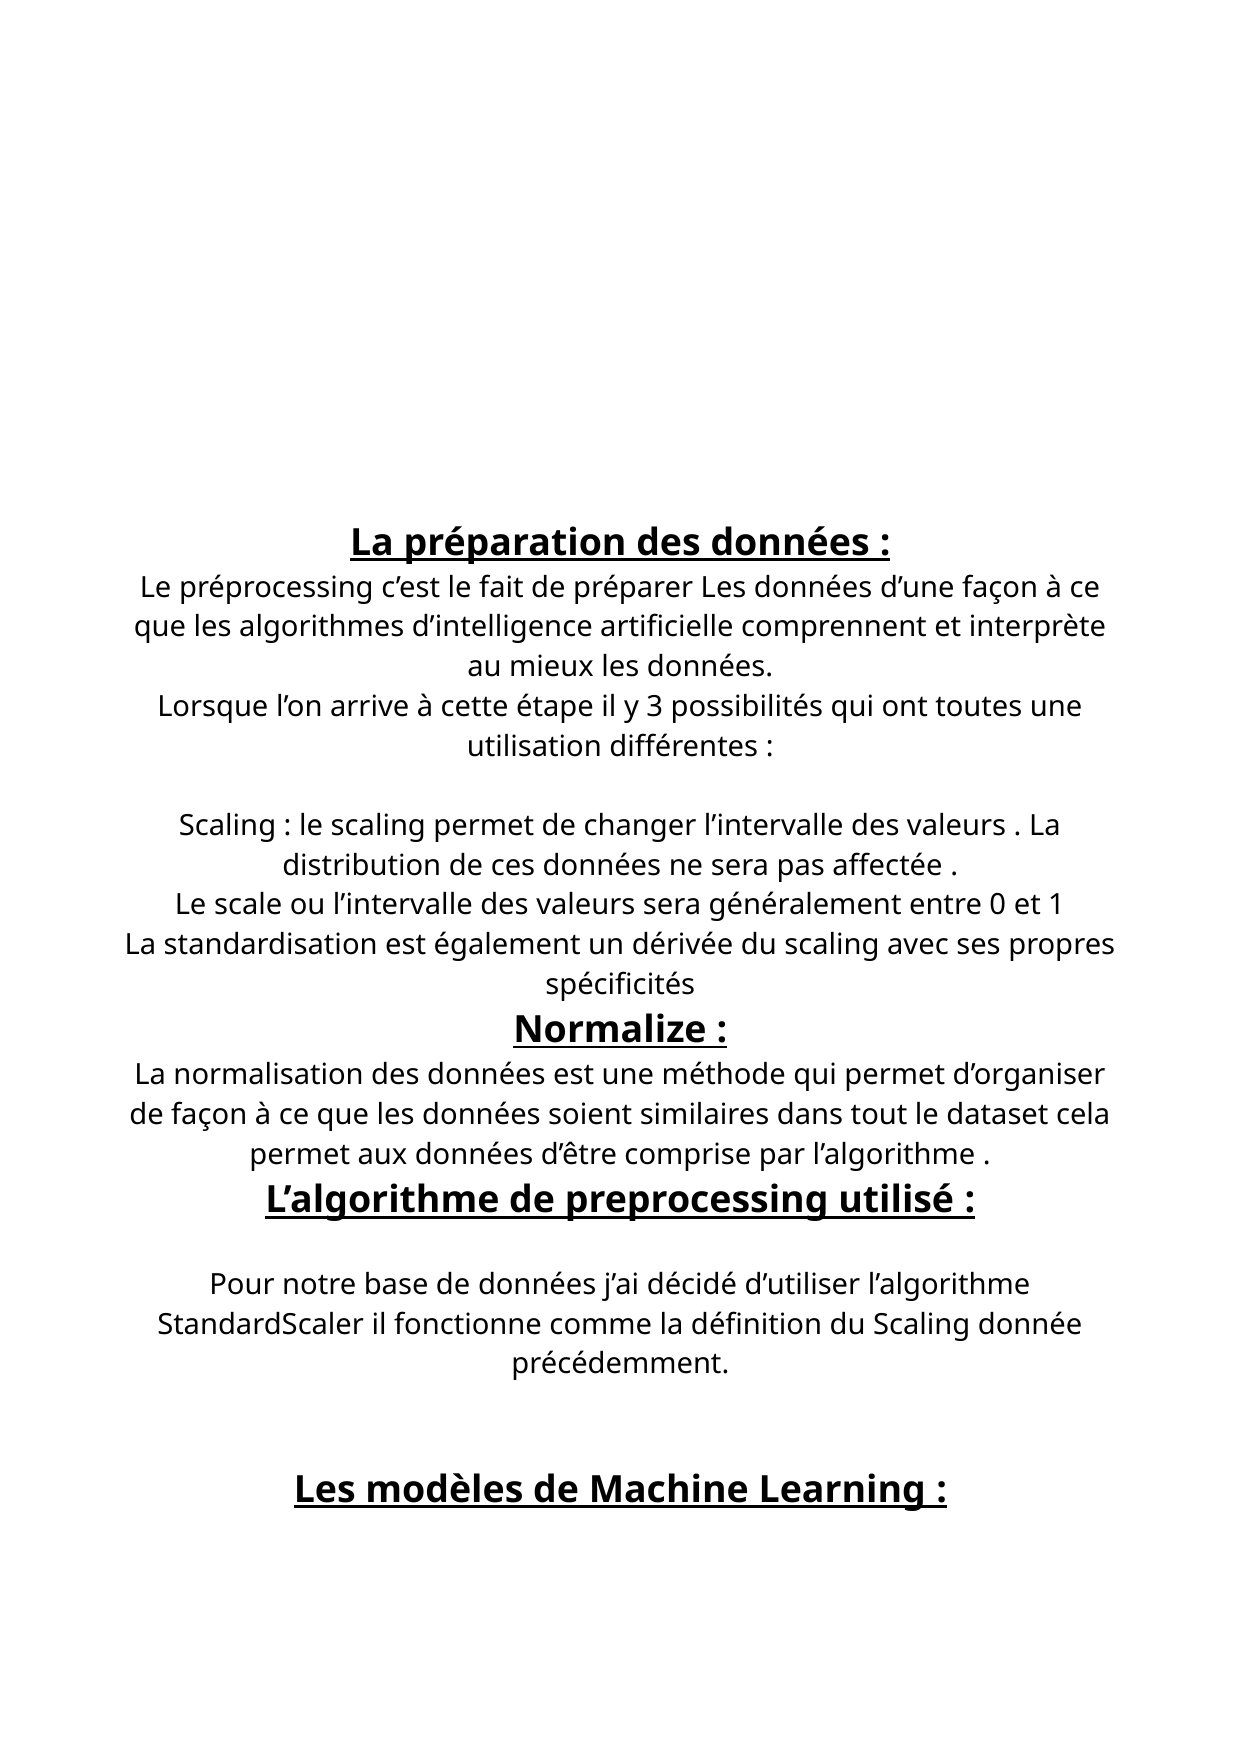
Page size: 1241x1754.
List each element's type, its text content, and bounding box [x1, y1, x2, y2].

text Normalize : [118, 1003, 1122, 1054]
text Les modèles de Machine Learning : [118, 1462, 1122, 1513]
text Lorsque l’on arrive à cette étape il y 3 possibilités qui ont toutes une utilisation différentes : [118, 685, 1122, 764]
text Le préprocessing c’est le fait de préparer Les données d’une façon à ce que les algorithmes d’intelligence artificielle comprennent et interprète au mieux les données. [118, 566, 1122, 685]
text La normalisation des données est une méthode qui permet d’organiser de façon à ce que les données soient similaires dans tout le dataset cela permet aux données d’être comprise par l’algorithme . [118, 1054, 1122, 1173]
text L’algorithme de preprocessing utilisé : [118, 1173, 1122, 1224]
text La standardisation est également un dérivée du scaling avec ses propres spécificités [118, 923, 1122, 1003]
text Scaling : le scaling permet de changer l’intervalle des valeurs . La distribution de ces données ne sera pas affectée . [118, 804, 1122, 883]
text Pour notre base de données j’ai décidé d’utiliser l’algorithme StandardScaler il fonctionne comme la définition du Scaling donnée précédemment. [118, 1263, 1122, 1382]
text La préparation des données : [118, 515, 1122, 566]
text Le scale ou l’intervalle des valeurs sera généralement entre 0 et 1 [118, 883, 1122, 923]
